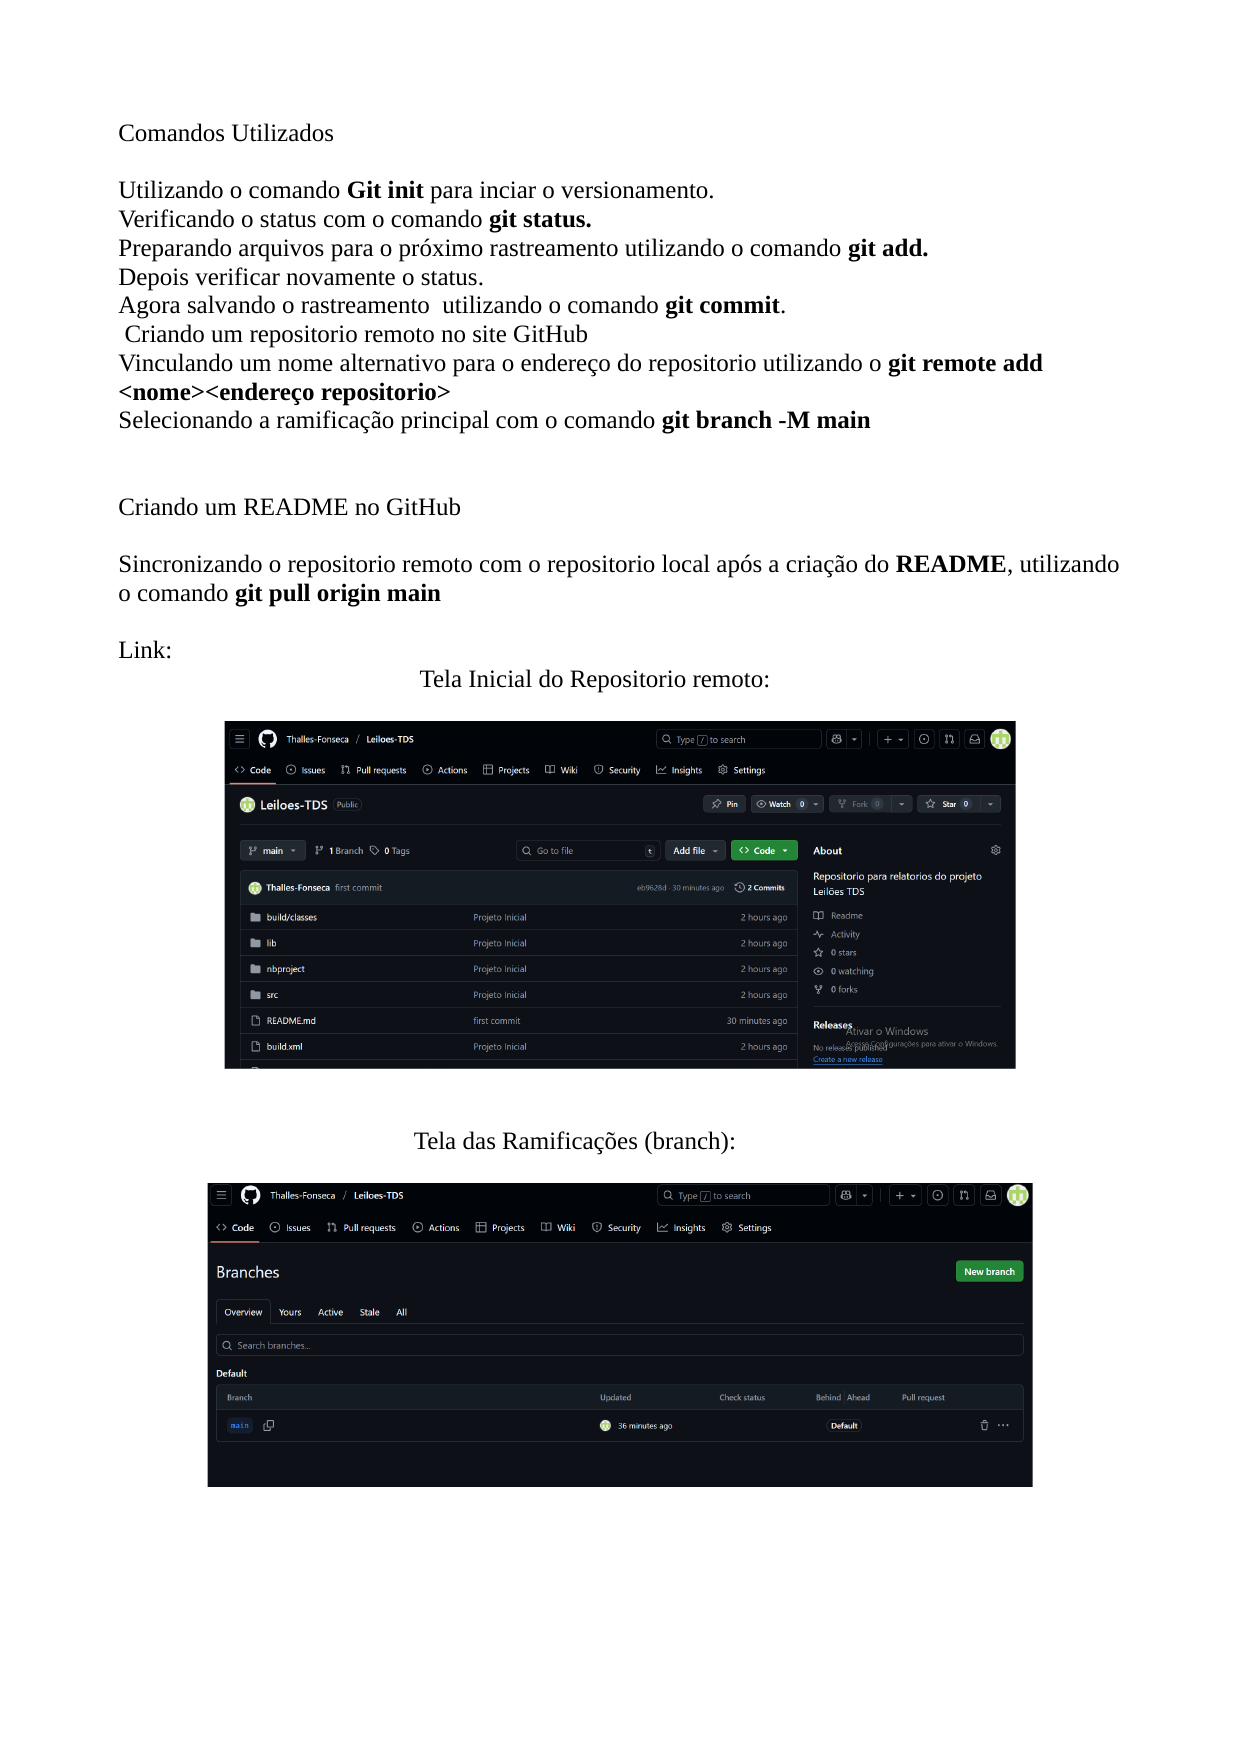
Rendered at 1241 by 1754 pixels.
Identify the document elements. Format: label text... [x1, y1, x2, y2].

text Sincronizando o repositorio remoto com o repositorio local após a criação do README, utilizando o comando git pull origin main [118, 549, 1122, 607]
text Verificando o status com o comando git status. [118, 204, 1122, 233]
text Depois verificar novamente o status. [118, 262, 1122, 291]
picture [224, 721, 1016, 1069]
picture [207, 1183, 1033, 1487]
text Comandos Utilizados [118, 118, 1122, 147]
text Vinculando um nome alternativo para o endereço do repositorio utilizando o git remote add <nome><endereço repositorio> [118, 348, 1122, 406]
text Tela Inicial do Repositorio remoto: [118, 664, 1122, 693]
text Preparando arquivos para o próximo rastreamento utilizando o comando git add. [118, 233, 1122, 262]
text Link: [118, 636, 1122, 664]
text Agora salvando o rastreamento utilizando o comando git commit. [118, 291, 1122, 319]
text Tela das Ramificações (branch): [118, 722, 1122, 1155]
text Utilizando o comando Git init para inciar o versionamento. [118, 176, 1122, 204]
text Selecionando a ramificação principal com o comando git branch -M main [118, 406, 1122, 434]
text Criando um README no GitHub [118, 492, 1122, 521]
text Criando um repositorio remoto no site GitHub [118, 319, 1122, 348]
